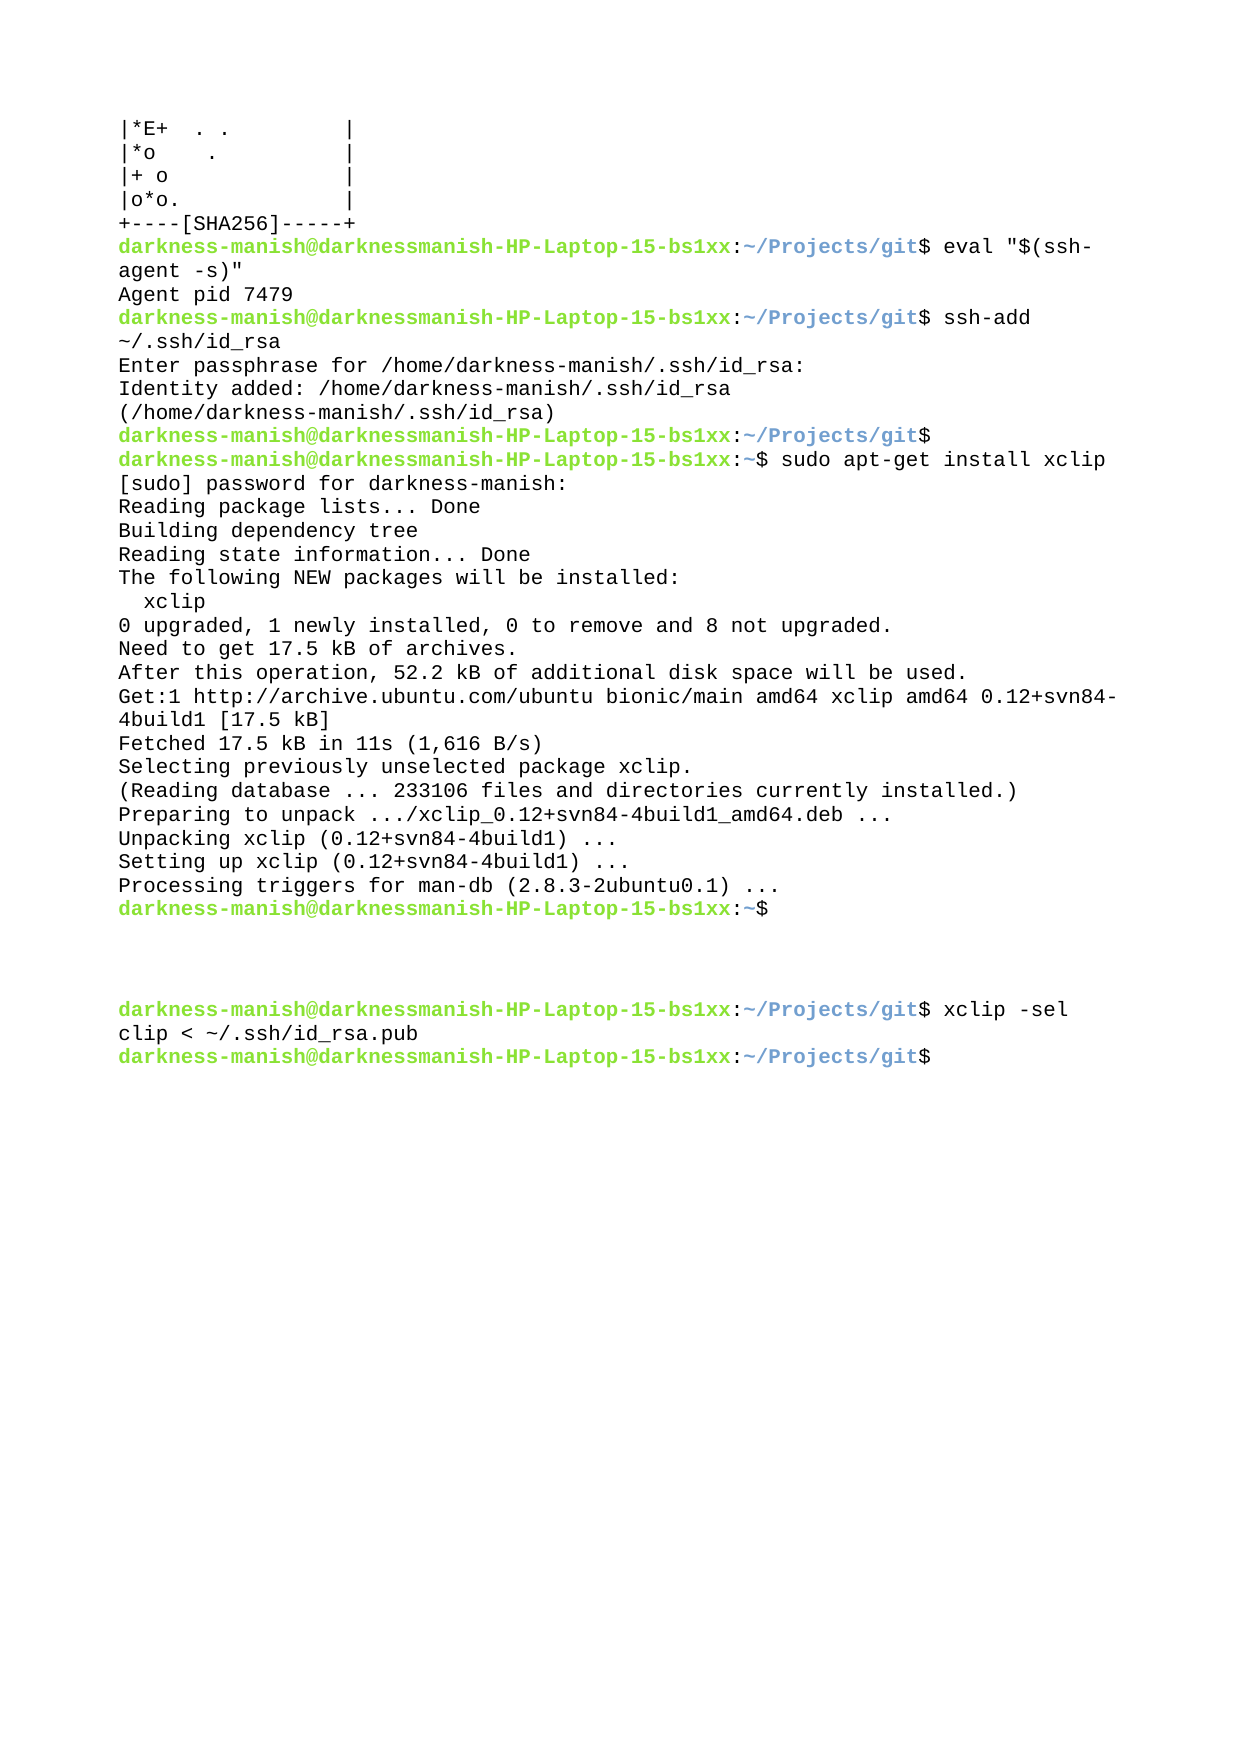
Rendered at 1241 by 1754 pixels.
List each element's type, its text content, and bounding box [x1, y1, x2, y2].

text xclip [118, 591, 1122, 615]
text darkness-manish@darknessmanish-HP-Laptop-15-bs1xx:~$ [118, 898, 1122, 922]
text darkness-manish@darknessmanish-HP-Laptop-15-bs1xx:~/Projects/git$ ssh-add ~/.ssh/id_rsa [118, 307, 1122, 354]
text Selecting previously unselected package xclip. [118, 757, 1122, 780]
text darkness-manish@darknessmanish-HP-Laptop-15-bs1xx:~/Projects/git$ [118, 1046, 1122, 1070]
text Unpacking xclip (0.12+svn84-4build1) ... [118, 827, 1122, 851]
text |*E+ . . | [118, 118, 1122, 142]
text Building dependency tree [118, 520, 1122, 544]
text |o*o. | [118, 189, 1122, 213]
text Enter passphrase for /home/darkness-manish/.ssh/id_rsa: [118, 354, 1122, 378]
text Processing triggers for man-db (2.8.3-2ubuntu0.1) ... [118, 875, 1122, 898]
text (Reading database ... 233106 files and directories currently installed.) [118, 780, 1122, 804]
text Get:1 http://archive.ubuntu.com/ubuntu bionic/main amd64 xclip amd64 0.12+svn84-4build1 [17.5 kB] [118, 686, 1122, 733]
text Reading state information... Done [118, 544, 1122, 567]
text darkness-manish@darknessmanish-HP-Laptop-15-bs1xx:~/Projects/git$ eval "$(ssh-agent -s)" [118, 236, 1122, 284]
text After this operation, 52.2 kB of additional disk space will be used. [118, 662, 1122, 686]
text darkness-manish@darknessmanish-HP-Laptop-15-bs1xx:~$ sudo apt-get install xclip [118, 449, 1122, 473]
text darkness-manish@darknessmanish-HP-Laptop-15-bs1xx:~/Projects/git$ [118, 426, 1122, 449]
text Setting up xclip (0.12+svn84-4build1) ... [118, 851, 1122, 875]
text Agent pid 7479 [118, 284, 1122, 307]
text Need to get 17.5 kB of archives. [118, 638, 1122, 662]
text Reading package lists... Done [118, 496, 1122, 520]
text |+ o | [118, 165, 1122, 189]
text [sudo] password for darkness-manish: [118, 473, 1122, 496]
text +----[SHA256]-----+ [118, 213, 1122, 236]
text The following NEW packages will be installed: [118, 567, 1122, 591]
text Preparing to unpack .../xclip_0.12+svn84-4build1_amd64.deb ... [118, 804, 1122, 827]
text Fetched 17.5 kB in 11s (1,616 B/s) [118, 733, 1122, 757]
text 0 upgraded, 1 newly installed, 0 to remove and 8 not upgraded. [118, 615, 1122, 638]
text darkness-manish@darknessmanish-HP-Laptop-15-bs1xx:~/Projects/git$ xclip -sel clip < ~/.ssh/id_rsa.pub [118, 999, 1122, 1046]
text Identity added: /home/darkness-manish/.ssh/id_rsa (/home/darkness-manish/.ssh/id_rsa) [118, 378, 1122, 426]
text |*o . | [118, 142, 1122, 165]
